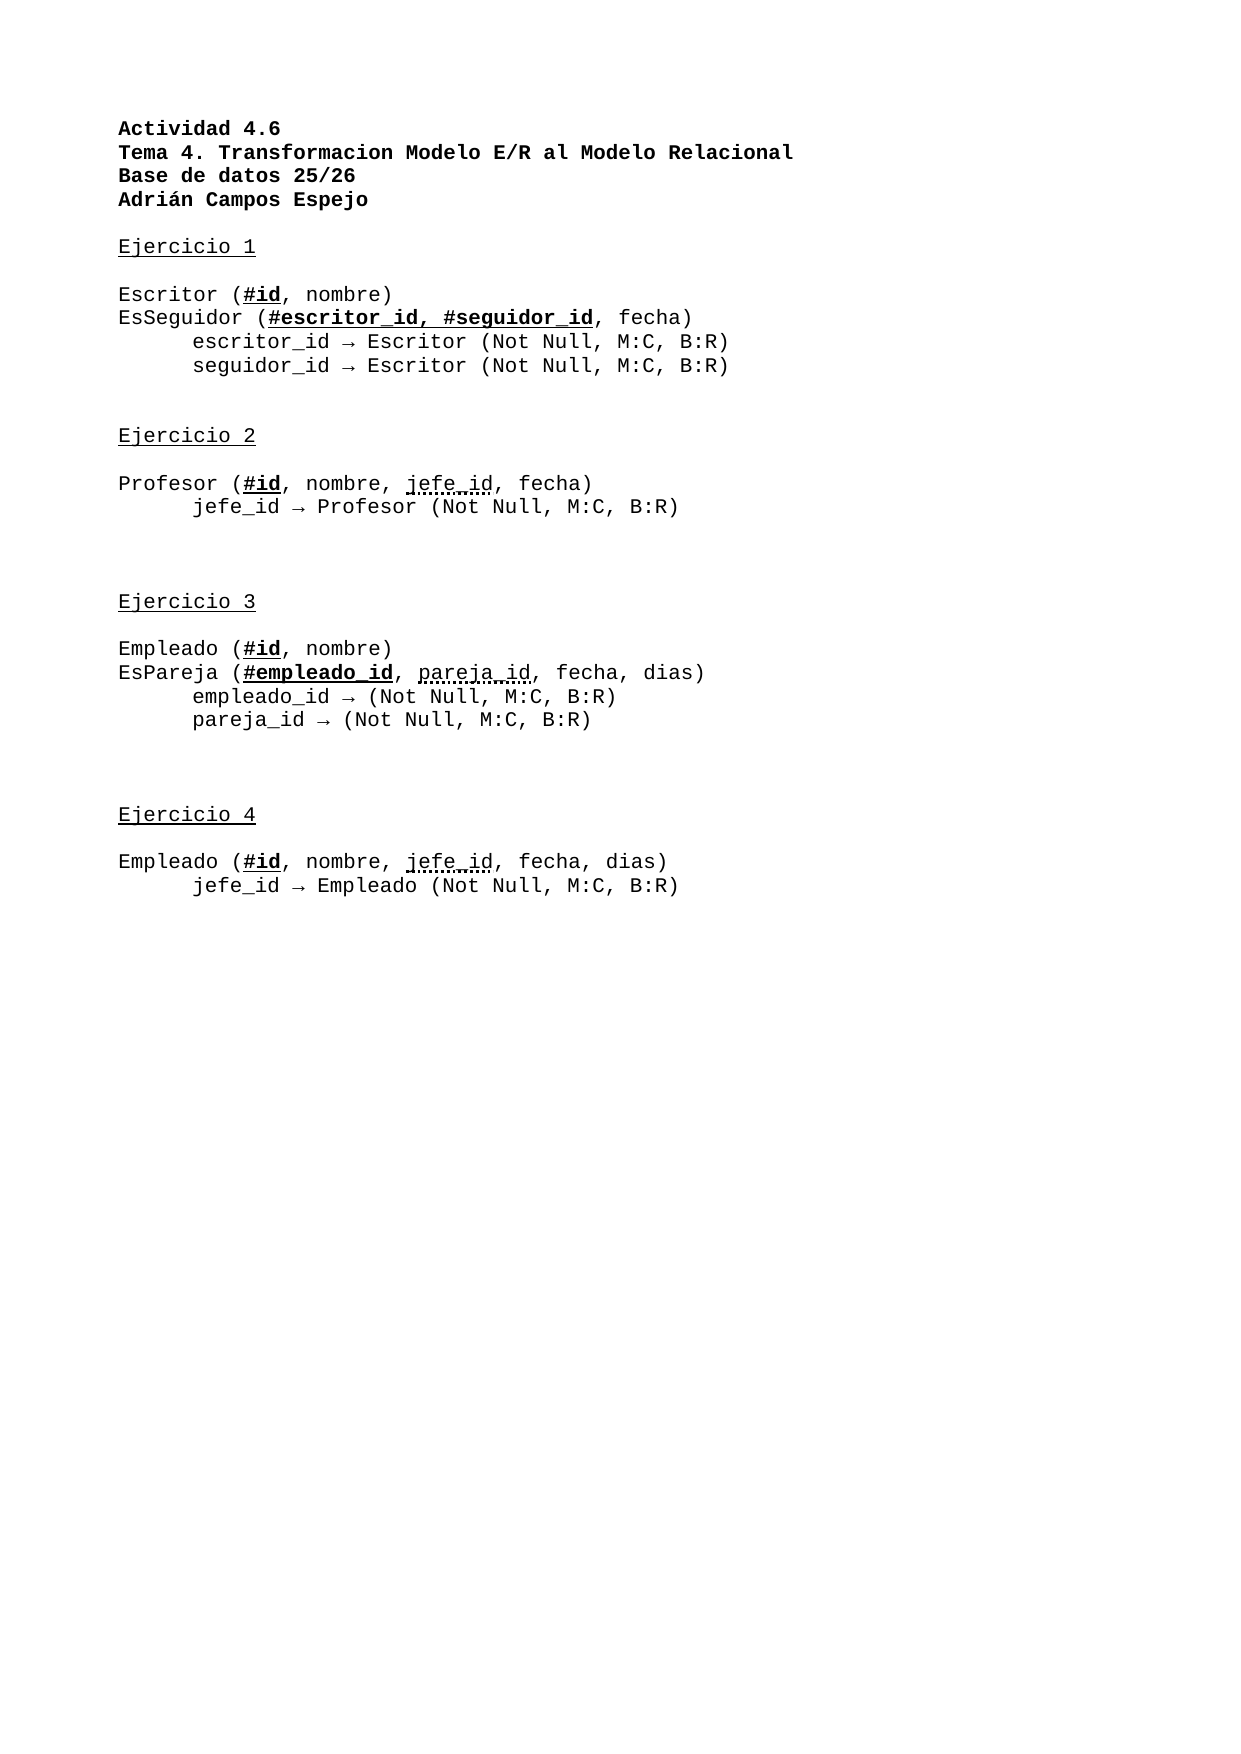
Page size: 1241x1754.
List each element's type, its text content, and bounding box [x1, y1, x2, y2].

text Ejercicio 4 [118, 804, 1122, 827]
text EsPareja (#empleado_id, pareja_id, fecha, dias) [118, 662, 1122, 686]
text pareja_id → (Not Null, M:C, B:R) [118, 709, 1122, 733]
text Ejercicio 1 [118, 236, 1122, 260]
text Profesor (#id, nombre, jefe_id, fecha) [118, 473, 1122, 496]
text Empleado (#id, nombre, jefe_id, fecha, dias) [118, 851, 1122, 875]
text Empleado (#id, nombre) [118, 638, 1122, 662]
text Ejercicio 2 [118, 426, 1122, 449]
text Base de datos 25/26 [118, 165, 1122, 189]
text jefe_id → Empleado (Not Null, M:C, B:R) [118, 875, 1122, 898]
text Adrián Campos Espejo [118, 189, 1122, 213]
text jefe_id → Profesor (Not Null, M:C, B:R) [118, 496, 1122, 520]
text EsSeguidor (#escritor_id, #seguidor_id, fecha) [118, 307, 1122, 331]
text seguidor_id → Escritor (Not Null, M:C, B:R) [118, 354, 1122, 378]
text Actividad 4.6 [118, 118, 1122, 142]
text Tema 4. Transformacion Modelo E/R al Modelo Relacional [118, 142, 1122, 165]
text Ejercicio 3 [118, 591, 1122, 615]
text Escritor (#id, nombre) [118, 284, 1122, 307]
text escritor_id → Escritor (Not Null, M:C, B:R) [118, 331, 1122, 354]
text empleado_id → (Not Null, M:C, B:R) [118, 686, 1122, 709]
